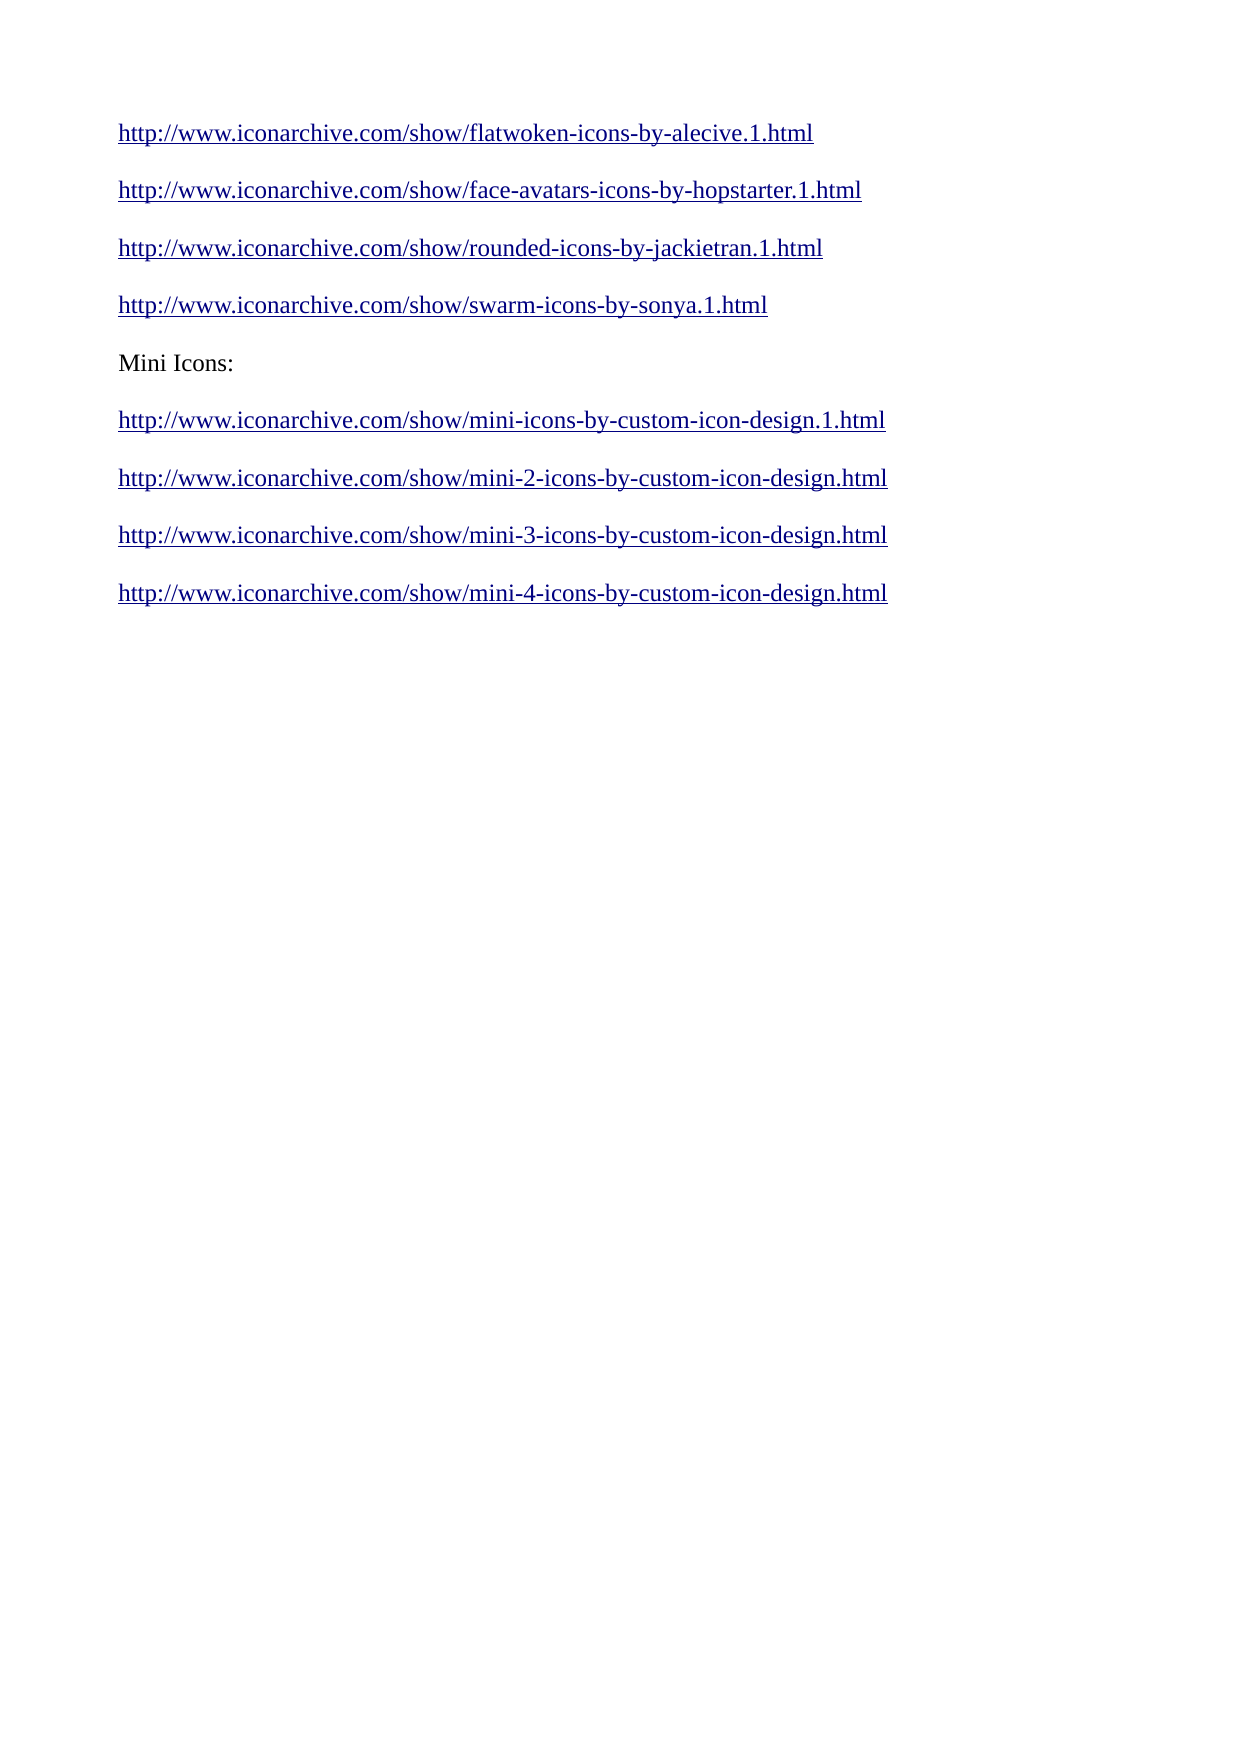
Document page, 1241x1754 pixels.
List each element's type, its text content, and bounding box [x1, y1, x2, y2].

text Mini Icons: [118, 348, 1122, 377]
text http://www.iconarchive.com/show/flatwoken-icons-by-alecive.1.html [118, 118, 1122, 147]
text http://www.iconarchive.com/show/mini-4-icons-by-custom-icon-design.html [118, 578, 1122, 607]
text http://www.iconarchive.com/show/mini-icons-by-custom-icon-design.1.html [118, 406, 1122, 434]
text http://www.iconarchive.com/show/mini-3-icons-by-custom-icon-design.html [118, 521, 1122, 549]
text http://www.iconarchive.com/show/swarm-icons-by-sonya.1.html [118, 291, 1122, 319]
text http://www.iconarchive.com/show/face-avatars-icons-by-hopstarter.1.html [118, 176, 1122, 204]
text http://www.iconarchive.com/show/mini-2-icons-by-custom-icon-design.html [118, 463, 1122, 492]
text http://www.iconarchive.com/show/rounded-icons-by-jackietran.1.html [118, 233, 1122, 262]
